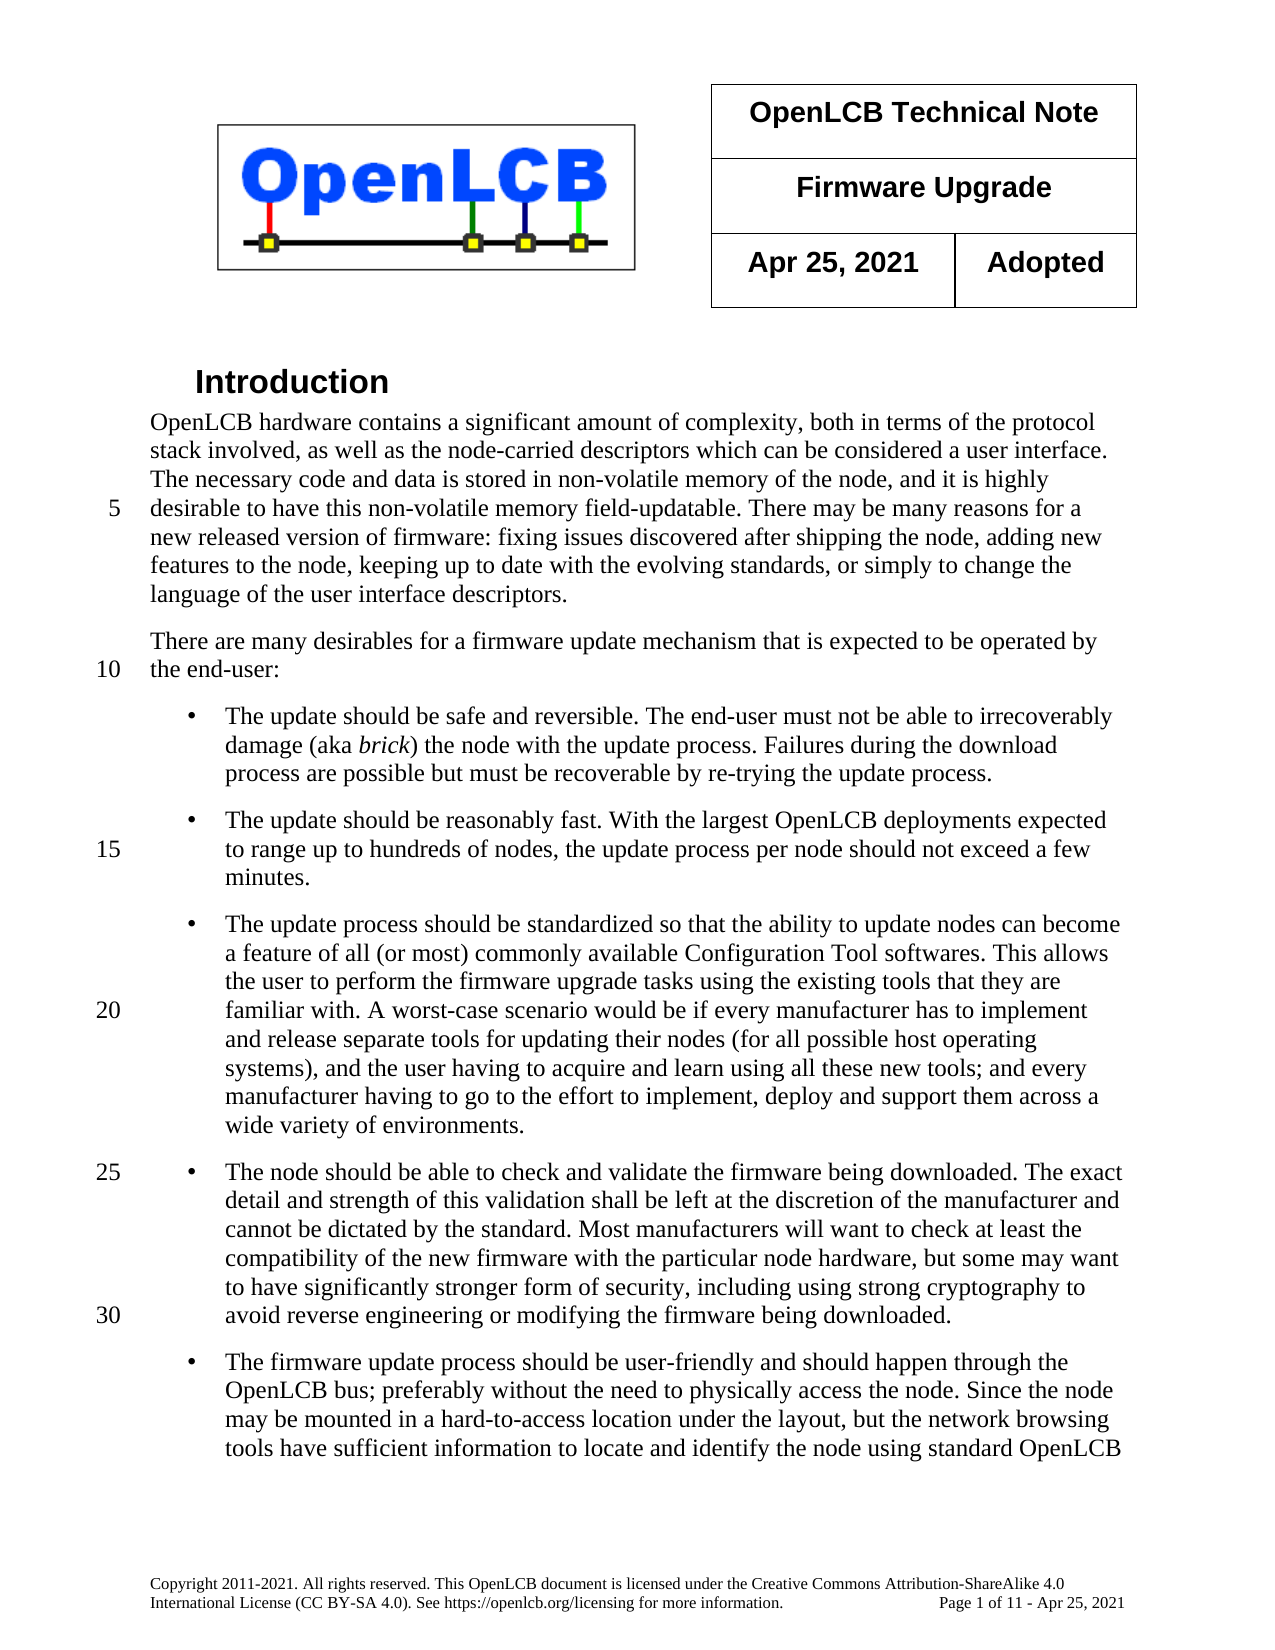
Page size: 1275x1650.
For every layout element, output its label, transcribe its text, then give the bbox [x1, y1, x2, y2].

picture [216, 123, 637, 272]
list The firmware update process should be user-friendly and should happen through the OpenLCB bus; preferably without the need to physically access the node. Since the node may be mounted in a hard-to-access location under the layout, but the network browsing tools have sufficient information to locate and identify the node using standard OpenLCB [187, 1347, 1125, 1462]
subtitle Introduction [150, 362, 1125, 401]
list The update should be safe and reversible. The end-user must not be able to irrecoverably damage (aka brick) the node with the update process. Failures during the download process are possible but must be recoverable by re-trying the update process. [187, 701, 1125, 787]
text There are many desirables for a firmware update mechanism that is expected to be operated by the end-user: [150, 626, 1125, 683]
list The update should be reasonably fast. With the largest OpenLCB deployments expected to range up to hundreds of nodes, the update process per node should not exceed a few minutes. [187, 805, 1125, 891]
list The update process should be standardized so that the ability to update nodes can become a feature of all (or most) commonly available Configuration Tool softwares. This allows the user to perform the firmware upgrade tasks using the existing tools that they are familiar with. A worst-case scenario would be if every manufacturer has to implement and release separate tools for updating their nodes (for all possible host operating systems), and the user having to acquire and learn using all these new tools; and every manufacturer having to go to the effort to implement, deploy and support them across a wide variety of environments. [187, 909, 1125, 1139]
text OpenLCB hardware contains a significant amount of complexity, both in terms of the protocol stack involved, as well as the node-carried descriptors which can be considered a user interface. The necessary code and data is stored in non-volatile memory of the node, and it is highly desirable to have this non-volatile memory field-updatable. There may be many reasons for a new released version of firmware: fixing issues discovered after shipping the node, adding new features to the node, keeping up to date with the evolving standards, or simply to change the language of the user interface descriptors. [150, 407, 1125, 608]
list The node should be able to check and validate the firmware being downloaded. The exact detail and strength of this validation shall be left at the discretion of the manufacturer and cannot be dictated by the standard. Most manufacturers will want to check at least the compatibility of the new firmware with the particular node hardware, but some may want to have significantly stronger form of security, including using strong cryptography to avoid reverse engineering or modifying the firmware being downloaded. [187, 1157, 1125, 1329]
